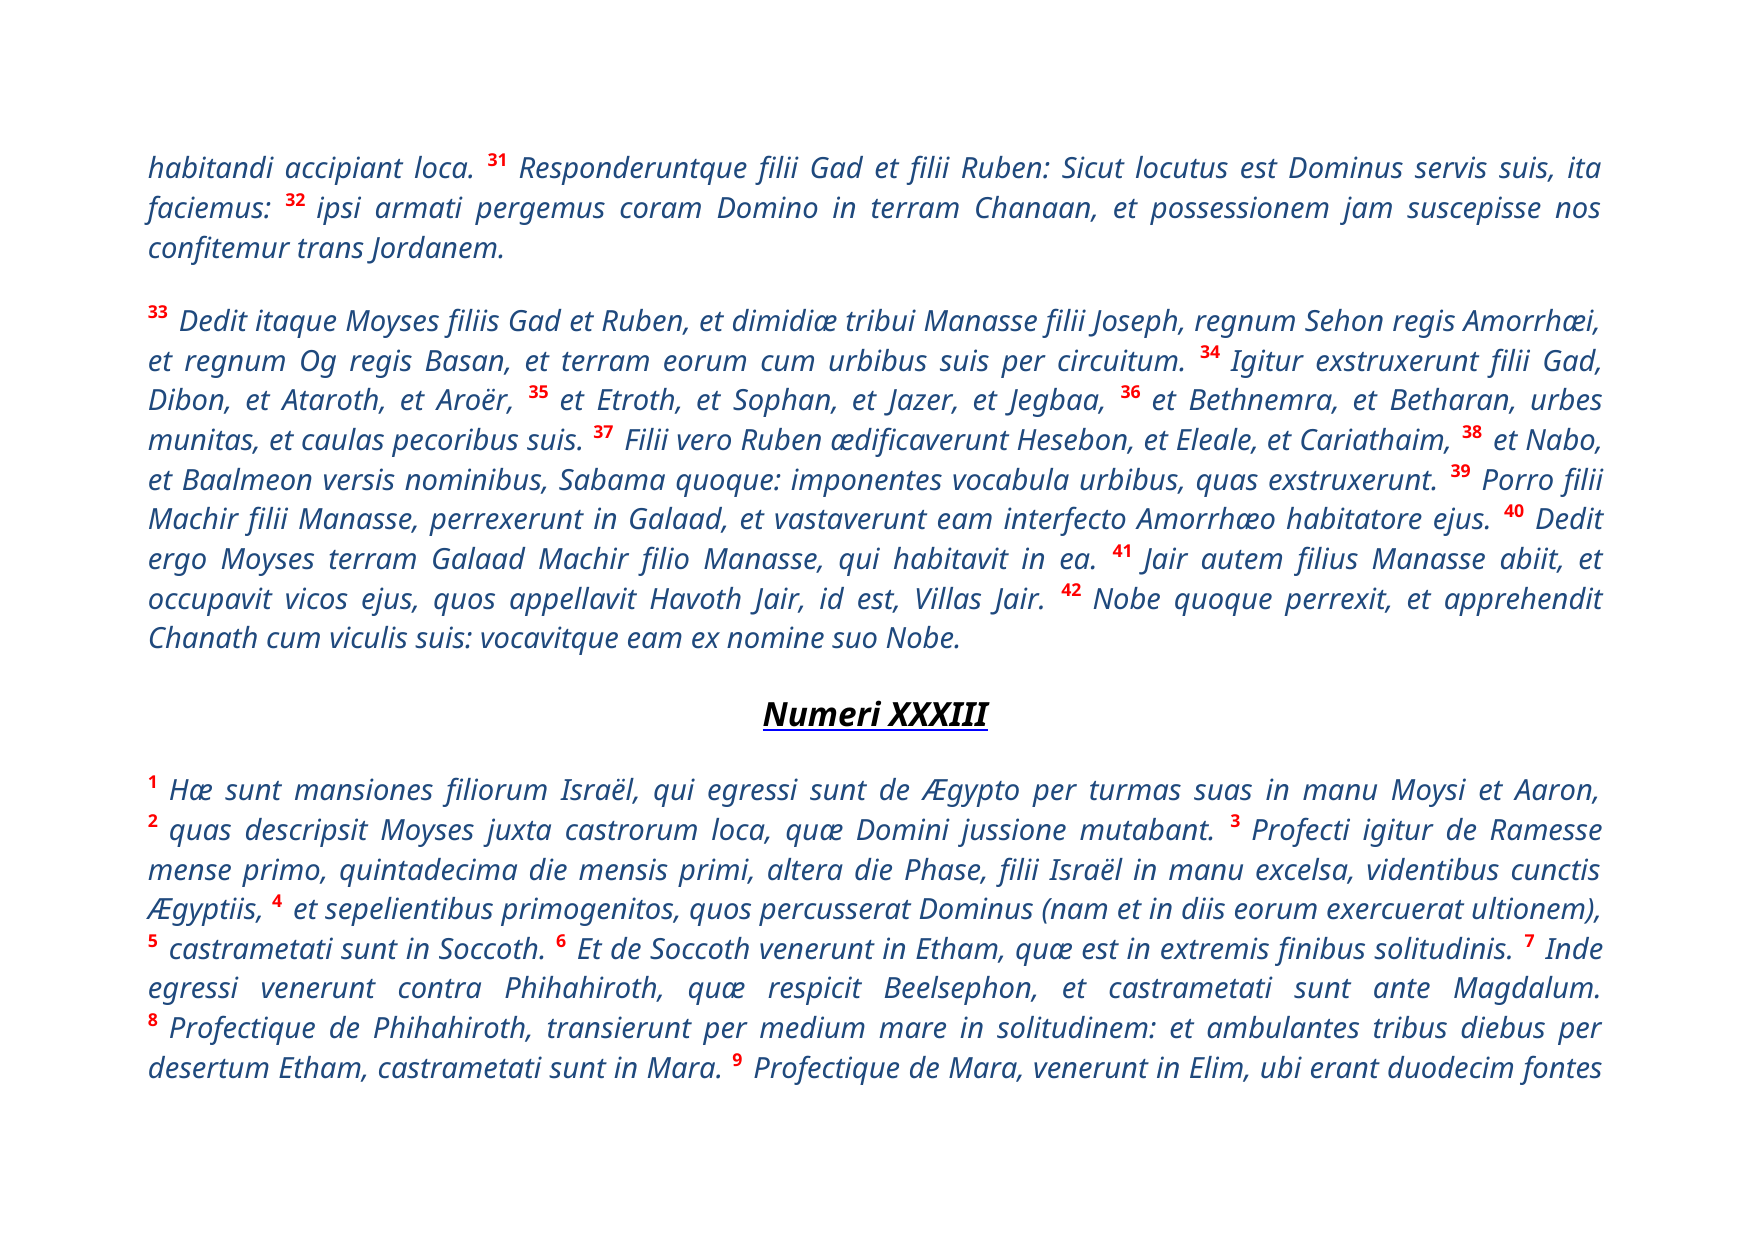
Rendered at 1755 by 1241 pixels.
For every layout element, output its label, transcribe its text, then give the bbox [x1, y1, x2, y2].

text 33 Dedit itaque Moyses filiis Gad et Ruben, et dimidiæ tribui Manasse filii Joseph, regnum Sehon regis Amorrhæi, et regnum Og regis Basan, et terram eorum cum urbibus suis per circuitum. 34 Igitur exstruxerunt filii Gad, Dibon, et Ataroth, et Aroër, 35 et Etroth, et Sophan, et Jazer, et Jegbaa, 36 et Bethnemra, et Betharan, urbes munitas, et caulas pecoribus suis. 37 Filii vero Ruben ædificaverunt Hesebon, et Eleale, et Cariathaim, 38 et Nabo, et Baalmeon versis nominibus, Sabama quoque: imponentes vocabula urbibus, quas exstruxerunt. 39 Porro filii Machir filii Manasse, perrexerunt in Galaad, et vastaverunt eam interfecto Amorrhæo habitatore ejus. 40 Dedit ergo Moyses terram Galaad Machir filio Manasse, qui habitavit in ea. 41 Jair autem filius Manasse abiit, et occupavit vicos ejus, quos appellavit Havoth Jair, id est, Villas Jair. 42 Nobe quoque perrexit, et apprehendit Chanath cum viculis suis: vocavitque eam ex nomine suo Nobe. [148, 300, 1606, 657]
text habitandi accipiant loca. 31 Responderuntque filii Gad et filii Ruben: Sicut locutus est Dominus servis suis, ita faciemus: 32 ipsi armati pergemus coram Domino in terram Chanaan, et possessionem jam suscepisse nos confitemur trans Jordanem. [148, 148, 1606, 267]
text Numeri XXXIII [148, 691, 1606, 736]
text 1 Hæ sunt mansiones filiorum Israël, qui egressi sunt de Ægypto per turmas suas in manu Moysi et Aaron, 2 quas descripsit Moyses juxta castrorum loca, quæ Domini jussione mutabant. 3 Profecti igitur de Ramesse mense primo, quintadecima die mensis primi, altera die Phase, filii Israël in manu excelsa, videntibus cunctis Ægyptiis, 4 et sepelientibus primogenitos, quos percusserat Dominus (nam et in diis eorum exercuerat ultionem), 5 castrametati sunt in Soccoth. 6 Et de Soccoth venerunt in Etham, quæ est in extremis finibus solitudinis. 7 Inde egressi venerunt contra Phihahiroth, quæ respicit Beelsephon, et castrametati sunt ante Magdalum. 8 Profectique de Phihahiroth, transierunt per medium mare in solitudinem: et ambulantes tribus diebus per desertum Etham, castrametati sunt in Mara. 9 Profectique de Mara, venerunt in Elim, ubi erant duodecim fontes [148, 769, 1606, 1087]
